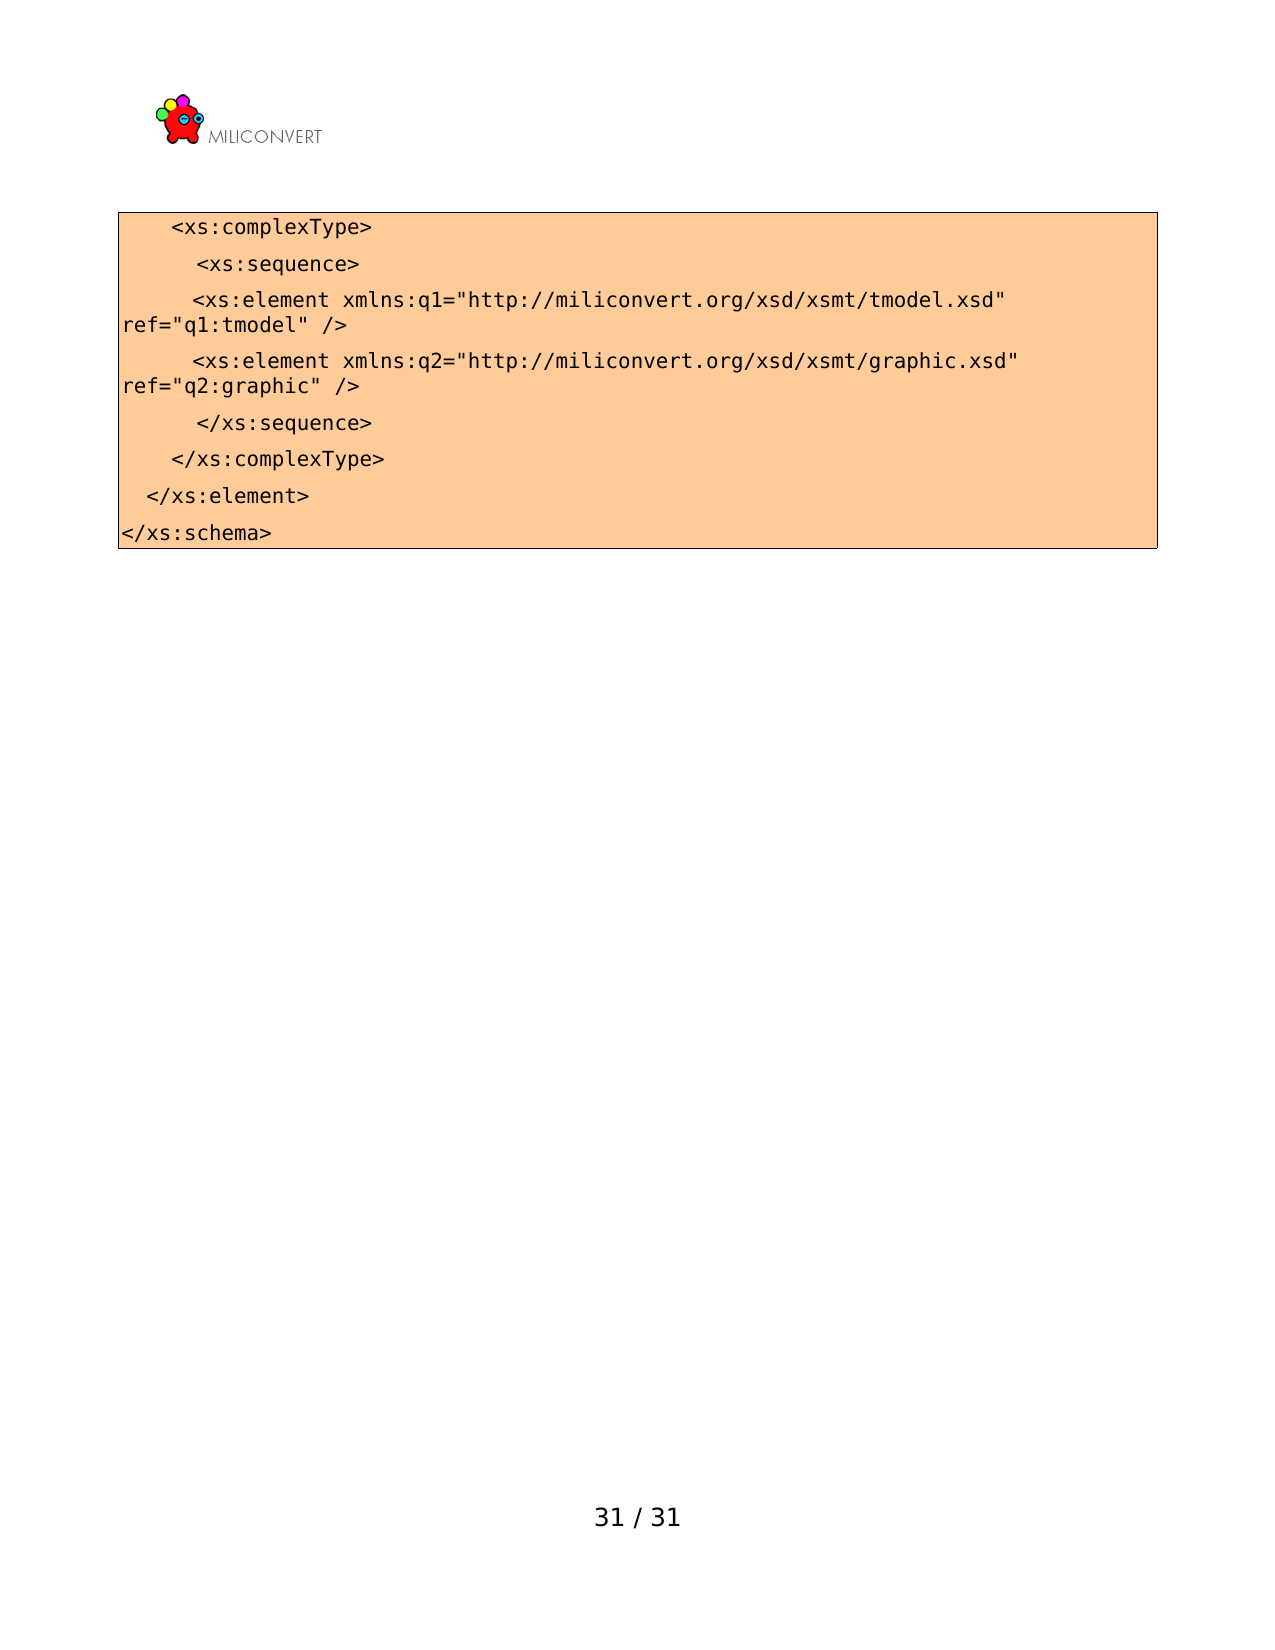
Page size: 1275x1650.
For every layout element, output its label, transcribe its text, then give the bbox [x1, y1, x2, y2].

text <xs:complexType> [119, 213, 1157, 239]
text <xs:element xmlns:q1="http://miliconvert.org/xsd/xsmt/tmodel.xsd" ref="q1:tmodel" /> [119, 285, 1157, 337]
picture [132, 69, 354, 176]
text </xs:schema> [119, 518, 1157, 548]
text <xs:element xmlns:q2="http://miliconvert.org/xsd/xsmt/graphic.xsd" ref="q2:graphic" /> [119, 346, 1157, 398]
text </xs:element> [119, 481, 1157, 508]
text </xs:sequence> [119, 407, 1157, 435]
text </xs:complexType> [119, 444, 1157, 472]
text <xs:sequence> [119, 248, 1157, 276]
